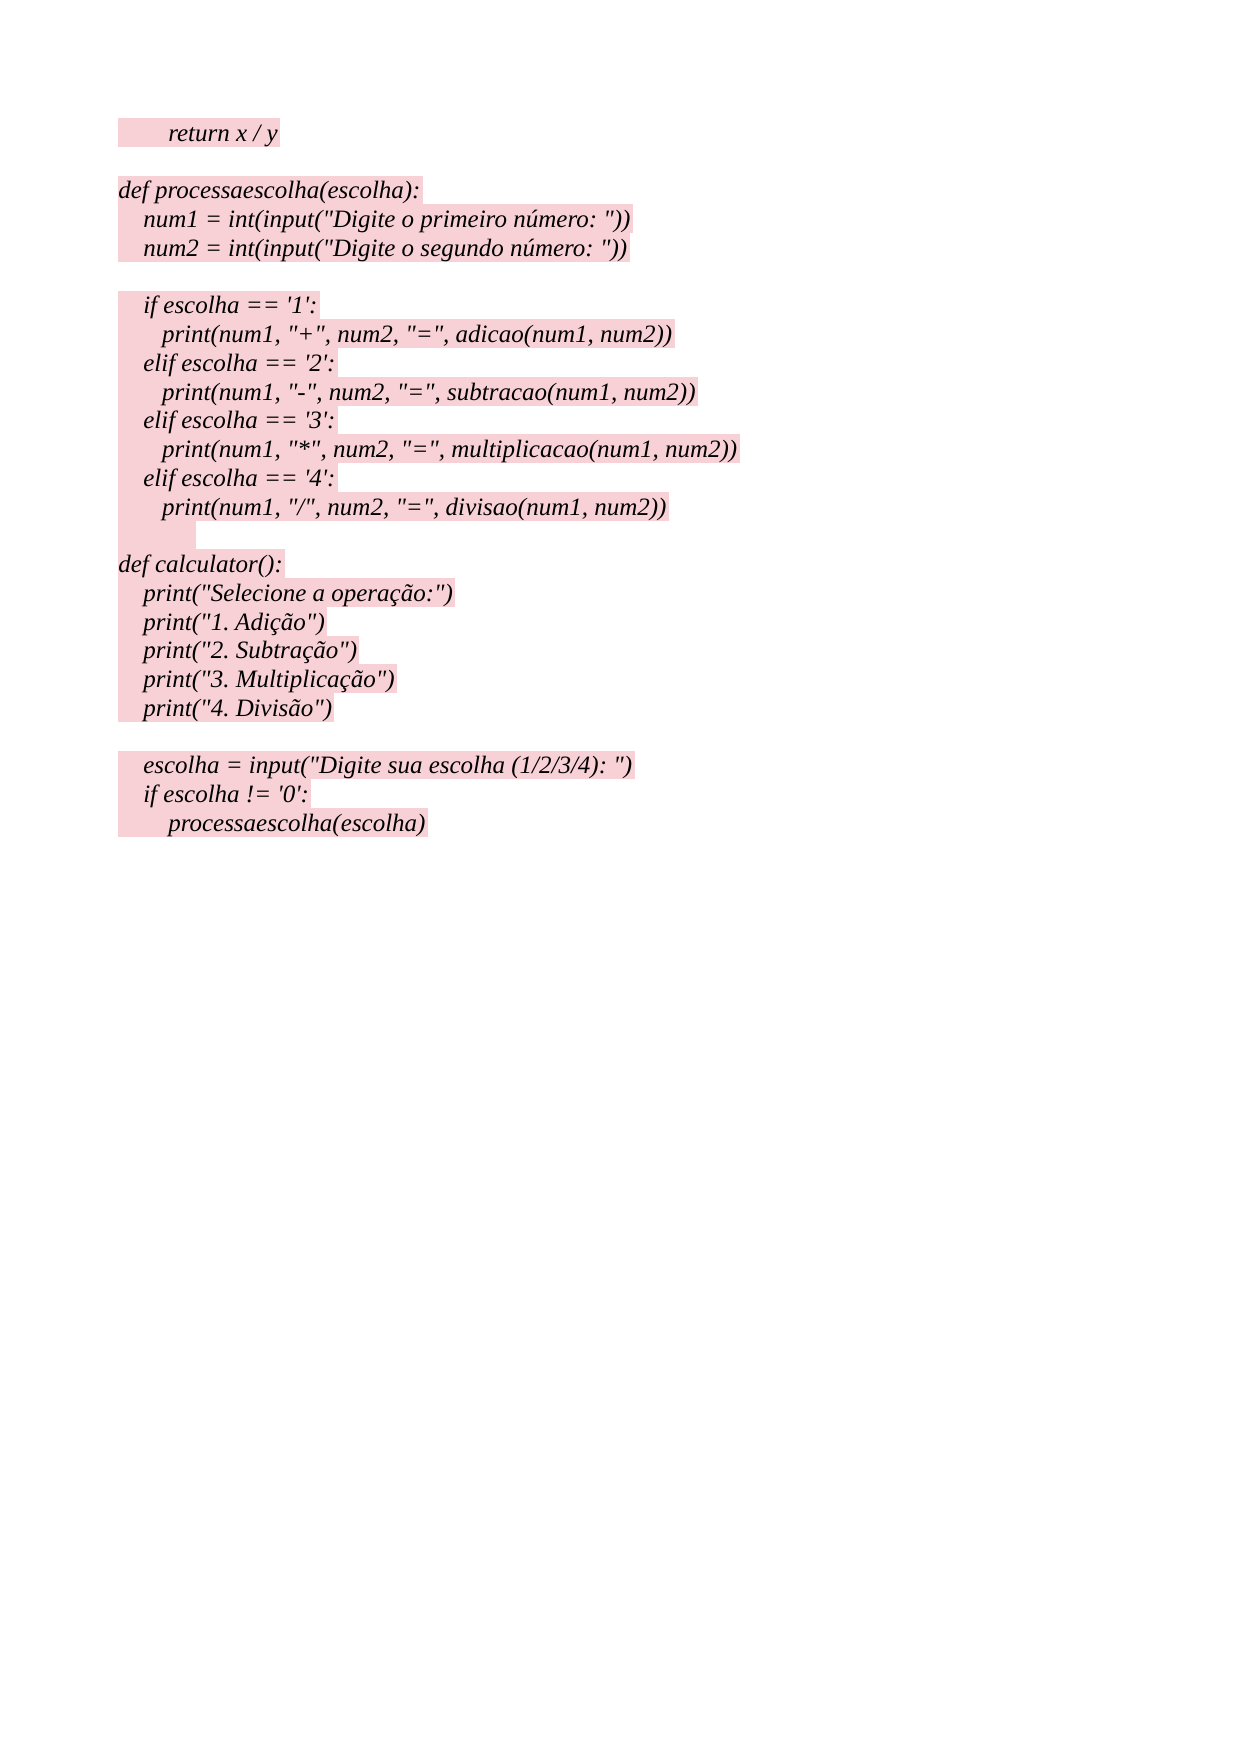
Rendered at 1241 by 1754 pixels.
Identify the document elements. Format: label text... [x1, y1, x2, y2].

text elif escolha == '4': [118, 463, 1122, 492]
text return x / y [118, 118, 1122, 147]
text def processaescolha(escolha): [118, 176, 1122, 204]
text print(num1, "+", num2, "=", adicao(num1, num2)) [118, 319, 1122, 348]
text print("2. Subtração") [118, 636, 1122, 664]
text if escolha != '0': [118, 779, 1122, 808]
text print("4. Divisão") [118, 693, 1122, 722]
text print(num1, "*", num2, "=", multiplicacao(num1, num2)) [118, 434, 1122, 463]
text elif escolha == '2': [118, 348, 1122, 377]
text if escolha == '1': [118, 291, 1122, 319]
text elif escolha == '3': [118, 406, 1122, 434]
text def calculator(): [118, 549, 1122, 578]
text num1 = int(input("Digite o primeiro número: ")) [118, 204, 1122, 233]
text print(num1, "/", num2, "=", divisao(num1, num2)) [118, 492, 1122, 521]
text print("1. Adição") [118, 607, 1122, 636]
text num2 = int(input("Digite o segundo número: ")) [118, 233, 1122, 262]
text processaescolha(escolha) [118, 808, 1122, 837]
text escolha = input("Digite sua escolha (1/2/3/4): ") [118, 751, 1122, 779]
text print("3. Multiplicação") [118, 664, 1122, 693]
text print("Selecione a operação:") [118, 578, 1122, 607]
text print(num1, "-", num2, "=", subtracao(num1, num2)) [118, 377, 1122, 406]
